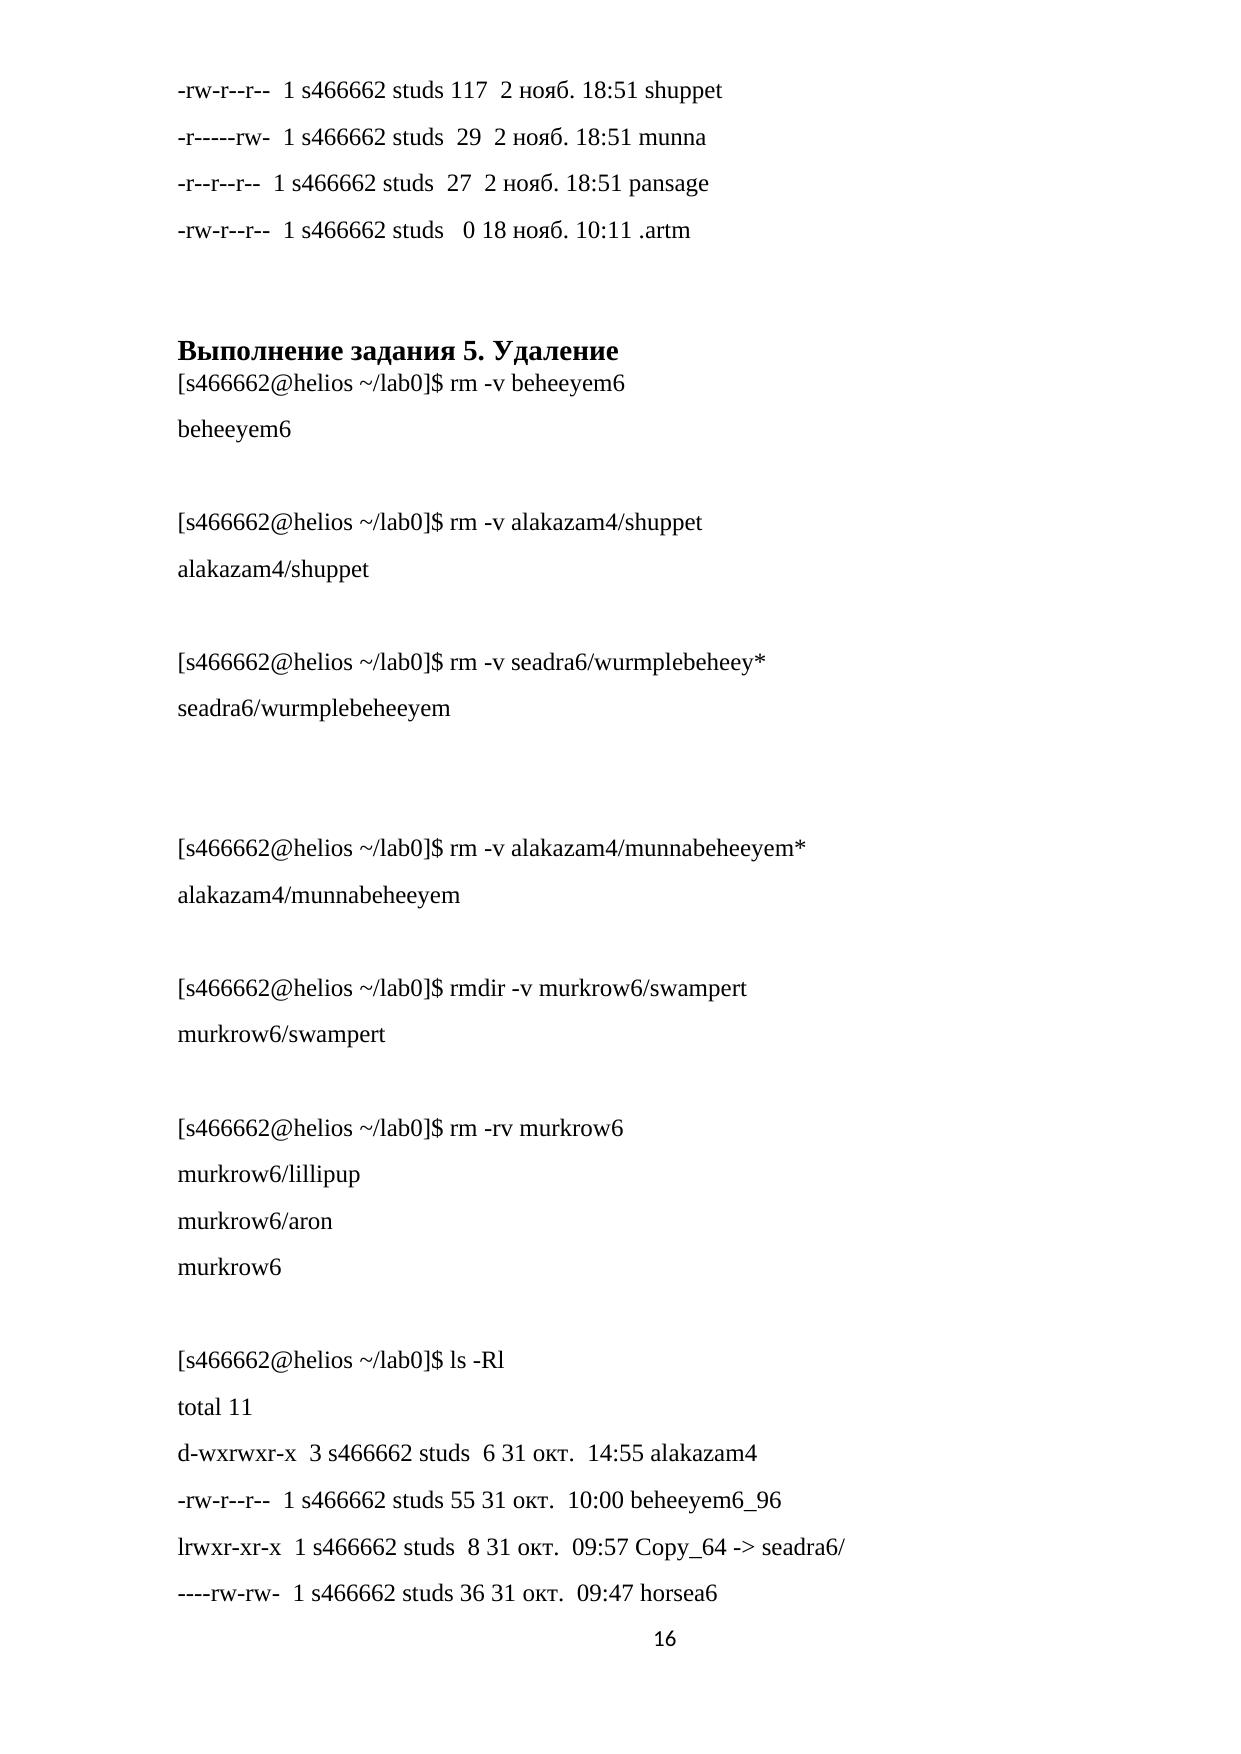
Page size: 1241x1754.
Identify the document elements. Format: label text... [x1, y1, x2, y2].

text -rw-r--r-- 1 s466662 studs 55 31 окт. 10:00 beheeyem6_96 [177, 1485, 1152, 1514]
text [s466662@helios ~/lab0]$ ls -Rl [177, 1345, 1152, 1374]
text murkrow6/aron [177, 1206, 1152, 1234]
text murkrow6/lillipup [177, 1159, 1152, 1188]
text beheeyem6 [177, 414, 1152, 443]
text murkrow6/swampert [177, 1019, 1152, 1048]
text seadra6/wurmplebeheeyem [177, 693, 1152, 722]
text alakazam4/shuppet [177, 554, 1152, 583]
text lrwxr-xr-x 1 s466662 studs 8 31 окт. 09:57 Copy_64 -> seadra6/ [177, 1532, 1152, 1560]
text ----rw-rw- 1 s466662 studs 36 31 окт. 09:47 horsea6 [177, 1578, 1152, 1607]
text [s466662@helios ~/lab0]$ rm -v alakazam4/shuppet [177, 507, 1152, 536]
text -rw-r--r-- 1 s466662 studs 117 2 нояб. 18:51 shuppet [177, 75, 1152, 104]
text -rw-r--r-- 1 s466662 studs 0 18 нояб. 10:11 .artm [177, 215, 1152, 243]
subtitle Выполнение задания 5. Удаление [177, 333, 1152, 366]
text total 11 [177, 1392, 1152, 1421]
text [s466662@helios ~/lab0]$ rm -v beheeyem6 [177, 368, 1152, 396]
text alakazam4/munnabeheeyem [177, 880, 1152, 908]
text [s466662@helios ~/lab0]$ rm -v alakazam4/munnabeheeyem* [177, 833, 1152, 862]
text [s466662@helios ~/lab0]$ rm -v seadra6/wurmplebeheey* [177, 647, 1152, 676]
text -r--r--r-- 1 s466662 studs 27 2 нояб. 18:51 pansage [177, 168, 1152, 197]
text [s466662@helios ~/lab0]$ rm -rv murkrow6 [177, 1113, 1152, 1141]
text murkrow6 [177, 1252, 1152, 1281]
text [s466662@helios ~/lab0]$ rmdir -v murkrow6/swampert [177, 973, 1152, 1002]
text d-wxrwxr-x 3 s466662 studs 6 31 окт. 14:55 alakazam4 [177, 1438, 1152, 1467]
text -r-----rw- 1 s466662 studs 29 2 нояб. 18:51 munna [177, 122, 1152, 150]
